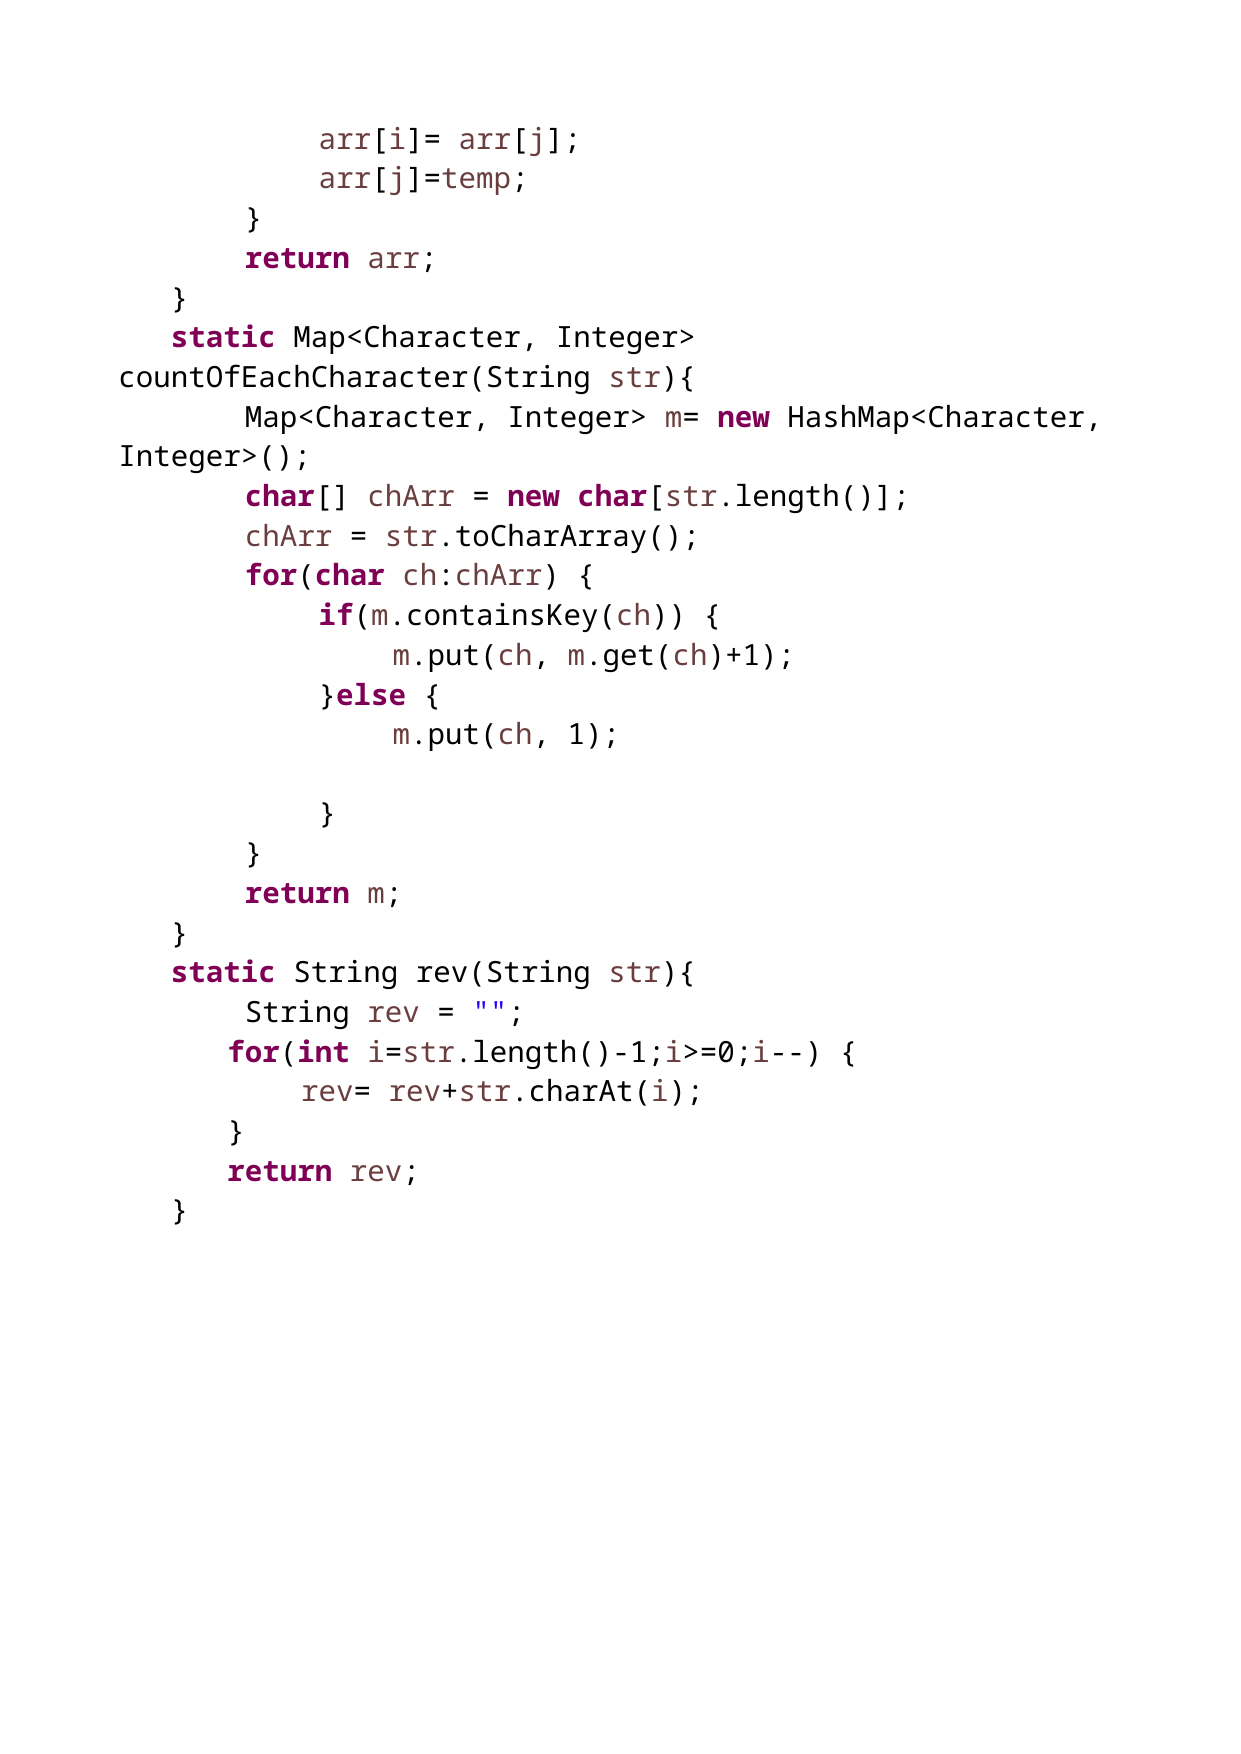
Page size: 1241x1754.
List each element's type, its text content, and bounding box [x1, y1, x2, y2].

text char[] chArr = new char[str.length()]; [118, 475, 1122, 515]
text } [118, 277, 1122, 317]
text return m; [118, 872, 1122, 912]
text } [118, 912, 1122, 952]
text arr[j]=temp; [118, 158, 1122, 197]
text for(int i=str.length()-1;i>=0;i--) { [118, 1031, 1122, 1071]
text for(char ch:chArr) { [118, 555, 1122, 594]
text } [118, 1110, 1122, 1150]
text m.put(ch, 1); [118, 713, 1122, 753]
text static String rev(String str){ [118, 952, 1122, 991]
text arr[i]= arr[j]; [118, 118, 1122, 158]
text }else { [118, 674, 1122, 713]
text rev= rev+str.charAt(i); [118, 1071, 1122, 1110]
text } [118, 793, 1122, 832]
text return rev; [118, 1150, 1122, 1190]
text Map<Character, Integer> m= new HashMap<Character, Integer>(); [118, 396, 1122, 475]
text } [118, 832, 1122, 872]
text } [118, 1190, 1122, 1229]
text } [118, 197, 1122, 237]
text static Map<Character, Integer> countOfEachCharacter(String str){ [118, 317, 1122, 396]
text String rev = ""; [118, 991, 1122, 1031]
text return arr; [118, 237, 1122, 277]
text chArr = str.toCharArray(); [118, 515, 1122, 555]
text if(m.containsKey(ch)) { [118, 594, 1122, 634]
text m.put(ch, m.get(ch)+1); [118, 634, 1122, 674]
